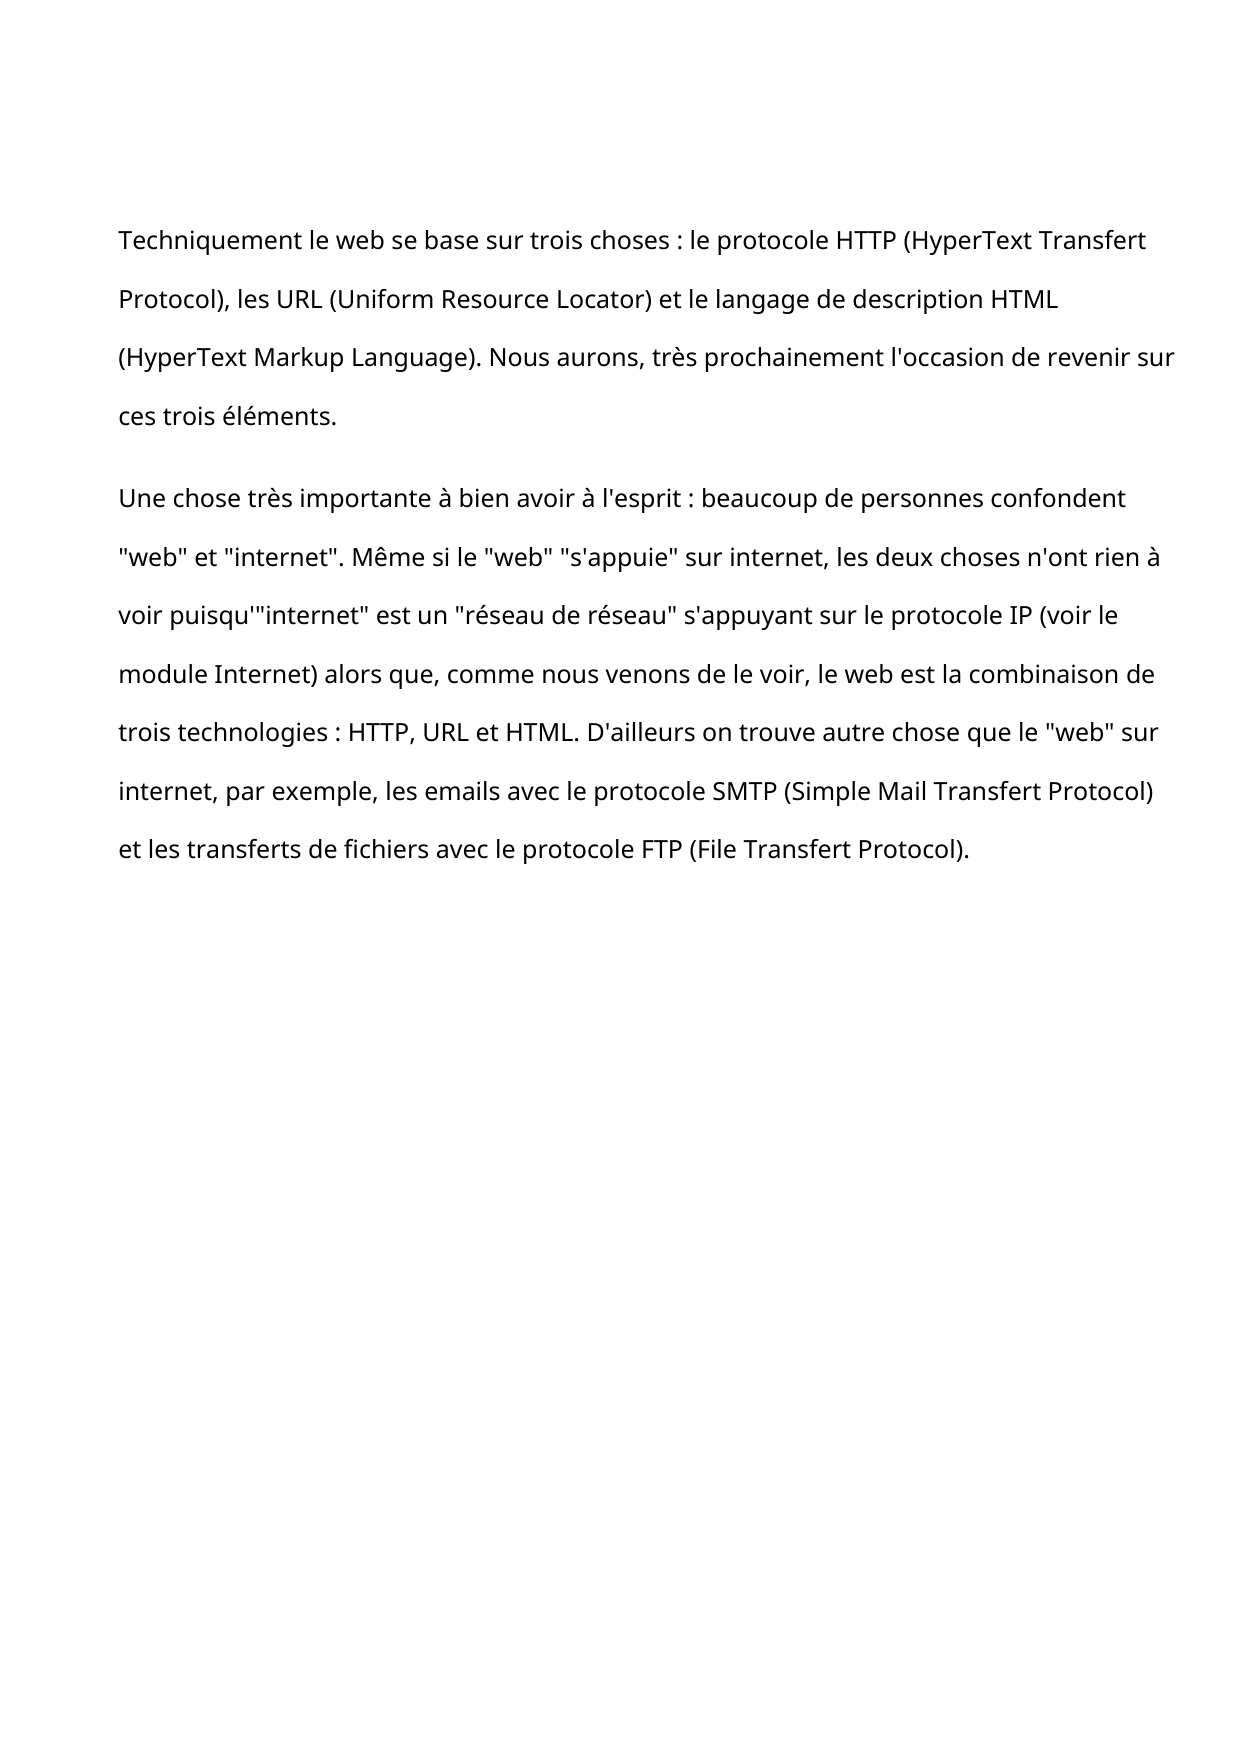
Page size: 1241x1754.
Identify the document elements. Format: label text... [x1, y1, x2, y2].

text Techniquement le web se base sur trois choses : le protocole HTTP (HyperText Transfert Protocol), les URL (Uniform Resource Locator) et le langage de description HTML (HyperText Markup Language). Nous aurons, très prochainement l'occasion de revenir sur ces trois éléments. [118, 223, 1181, 433]
text Une chose très importante à bien avoir à l'esprit : beaucoup de personnes confondent "web" et "internet". Même si le "web" "s'appuie" sur internet, les deux choses n'ont rien à voir puisqu'"internet" est un "réseau de réseau" s'appuyant sur le protocole IP (voir le module Internet) alors que, comme nous venons de le voir, le web est la combinaison de trois technologies : HTTP, URL et HTML. D'ailleurs on trouve autre chose que le "web" sur internet, par exemple, les emails avec le protocole SMTP (Simple Mail Transfert Protocol) et les transferts de fichiers avec le protocole FTP (File Transfert Protocol). [118, 481, 1181, 866]
